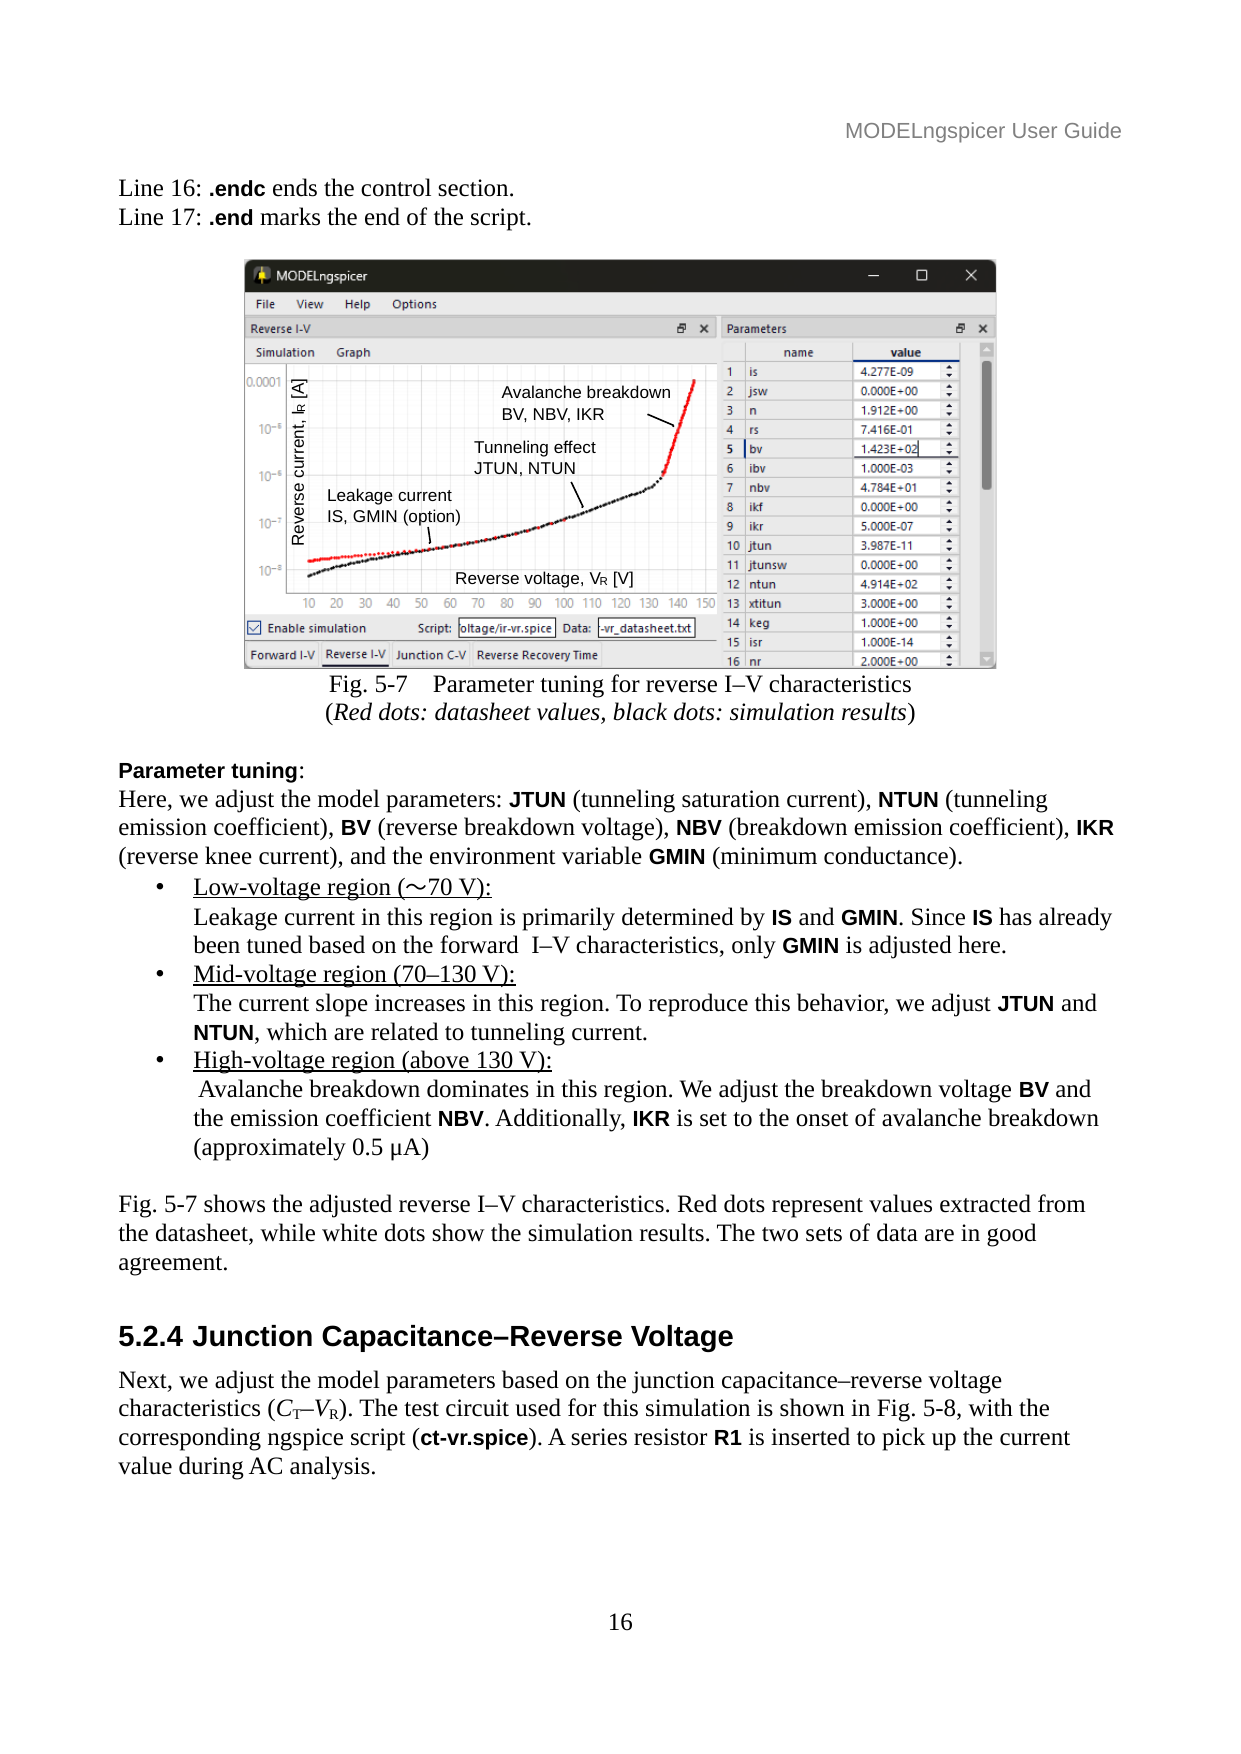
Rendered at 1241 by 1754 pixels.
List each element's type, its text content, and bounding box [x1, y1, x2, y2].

list Low-voltage region (～70 V): Leakage current in this region is primarily determined by IS and GMIN. Since IS has already been tuned based on the forward I–V characteristics, only GMIN is adjusted here. [156, 870, 1122, 959]
text Fig. 5-7 shows the adjusted reverse I–V characteristics. Red dots represent values extracted from the datasheet, while white dots show the simulation results. The two sets of data are in good agreement. [118, 1189, 1122, 1275]
subtitle Junction Capacitance–Reverse Voltage [118, 1319, 1122, 1352]
text Parameter tuning: [118, 755, 1122, 784]
text Fig. 5-7 Parameter tuning for reverse I–V characteristics [118, 259, 1122, 697]
text Here, we adjust the model parameters: JTUN (tunneling saturation current), NTUN (tunneling emission coefficient), BV (reverse breakdown voltage), NBV (breakdown emission coefficient), IKR (reverse knee current), and the environment variable GMIN (minimum conductance). [118, 784, 1122, 870]
text Line 17: .end marks the end of the script. [118, 202, 1122, 230]
text Line 16: .endc ends the control section. [118, 173, 1122, 202]
list High-voltage region (above 130 V): Avalanche breakdown dominates in this region. We adjust the breakdown voltage BV and the emission coefficient NBV. Additionally, IKR is set to the onset of avalanche breakdown (approximately 0.5 μA) [156, 1045, 1122, 1160]
list Mid-voltage region (70–130 V): The current slope increases in this region. To reproduce this behavior, we adjust JTUN and NTUN, which are related to tunneling current. [156, 959, 1122, 1045]
text Next, we adjust the model parameters based on the junction capacitance–reverse voltage characteristics (CT–VR). The test circuit used for this simulation is shown in Fig. 5-8, with the corresponding ngspice script (ct-vr.spice). A series resistor R1 is inserted to pick up the current value during AC analysis. [118, 1365, 1122, 1480]
text (Red dots: datasheet values, black dots: simulation results) [118, 697, 1122, 726]
